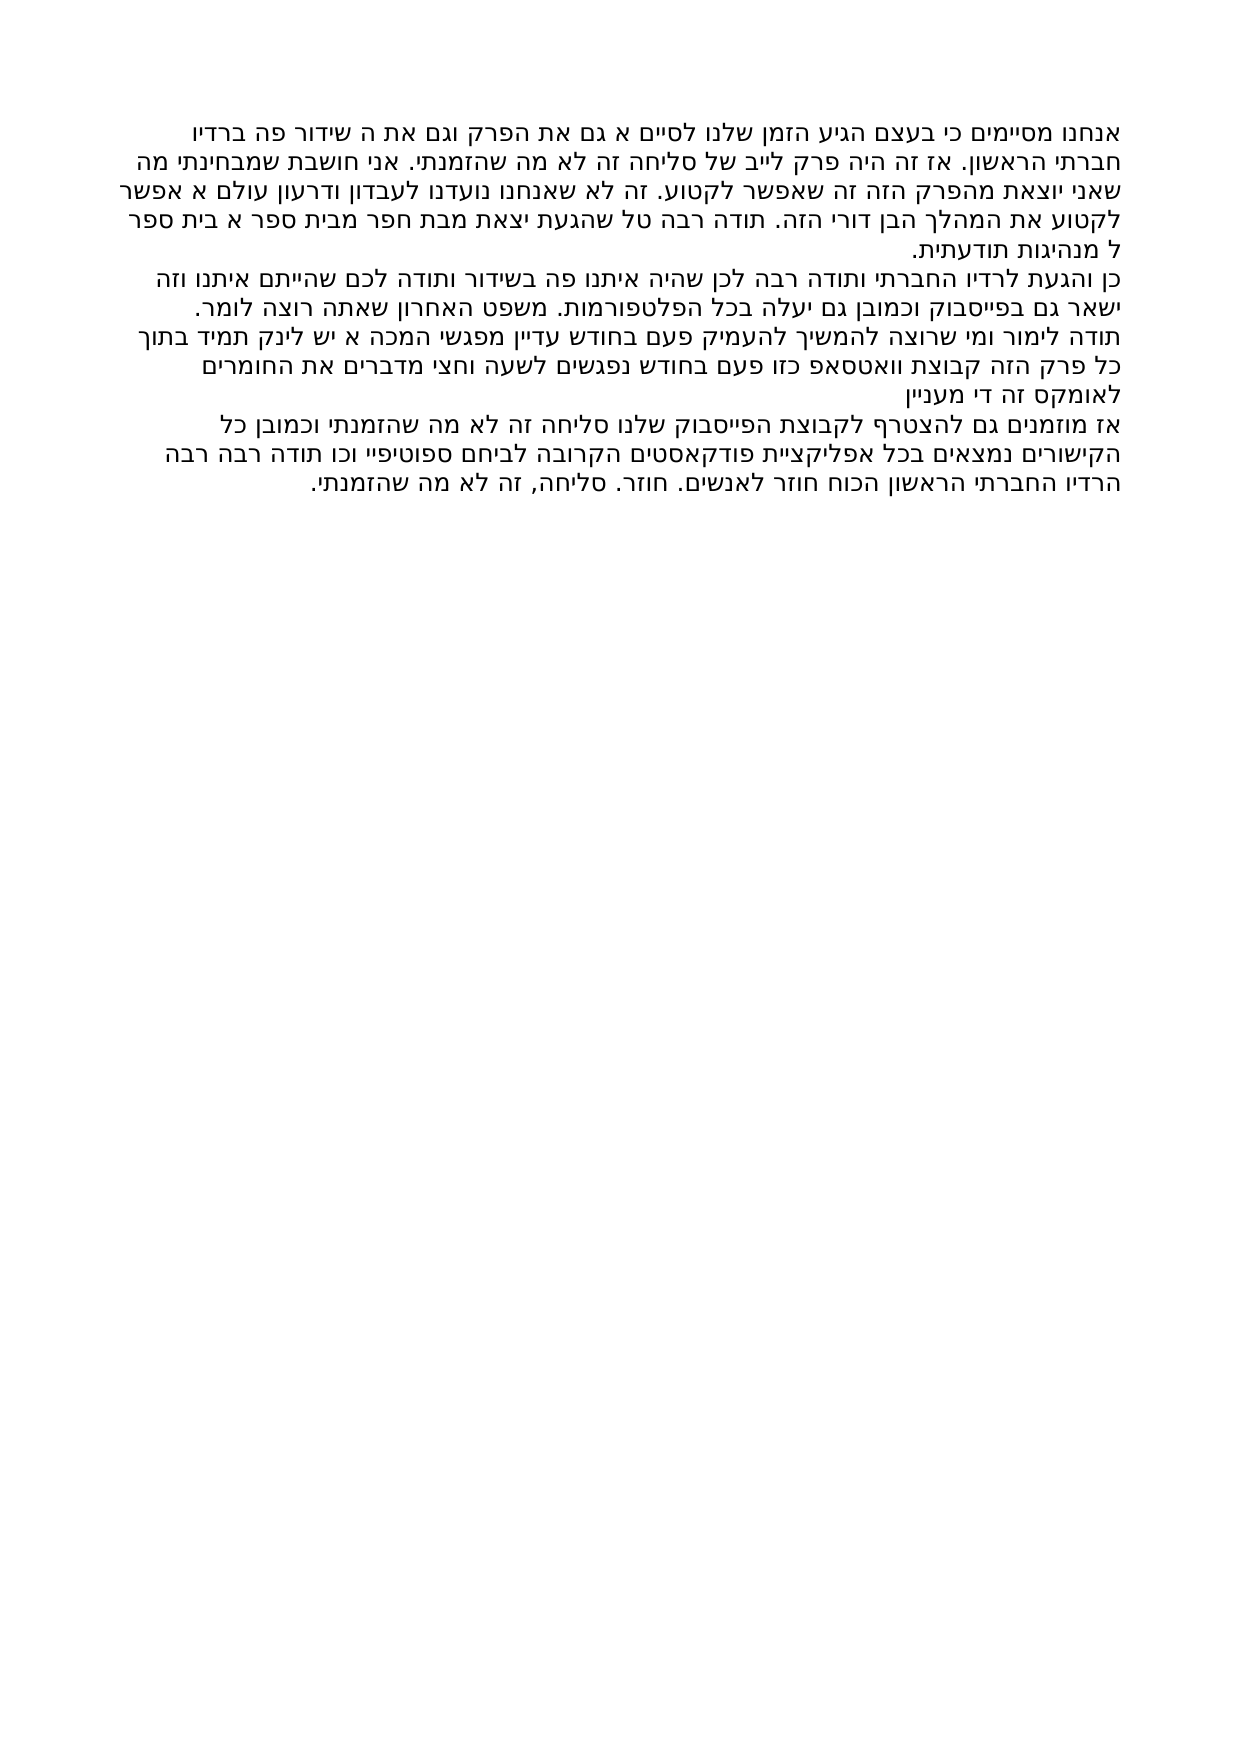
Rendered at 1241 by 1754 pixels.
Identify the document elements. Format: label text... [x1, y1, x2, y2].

text כן והגעת לרדיו החברתי ותודה רבה לכן שהיה איתנו פה בשידור ותודה לכם שהייתם איתנו וזה ישאר גם בפייסבוק וכמובן גם יעלה בכל הפלטפורמות. משפט האחרון שאתה רוצה לומר. [118, 264, 1122, 322]
text הרדיו החברתי הראשון הכוח חוזר לאנשים. חוזר. סליחה, זה לא מה שהזמנתי. [118, 468, 1122, 497]
text אנחנו מסיימים כי בעצם הגיע הזמן שלנו לסיים א גם את הפרק וגם את ה שידור פה ברדיו חברתי הראשון. אז זה היה פרק לייב של סליחה זה לא מה שהזמנתי. אני חושבת שמבחינתי מה שאני יוצאת מהפרק הזה זה שאפשר לקטוע. זה לא שאנחנו נועדנו לעבדון ודרעון עולם א אפשר לקטוע את המהלך הבן דורי הזה. תודה רבה טל שהגעת יצאת מבת חפר מבית ספר א בית ספר ל מנהיגות תודעתית. [118, 118, 1122, 264]
text אז מוזמנים גם להצטרף לקבוצת הפייסבוק שלנו סליחה זה לא מה שהזמנתי וכמובן כל הקישורים נמצאים בכל אפליקציית פודקאסטים הקרובה לביחם ספוטיפיי וכו תודה רבה רבה [118, 410, 1122, 468]
text תודה לימור ומי שרוצה להמשיך להעמיק פעם בחודש עדיין מפגשי המכה א יש לינק תמיד בתוך כל פרק הזה קבוצת וואטסאפ כזו פעם בחודש נפגשים לשעה וחצי מדברים את החומרים לאומקס זה די מעניין [118, 322, 1122, 410]
